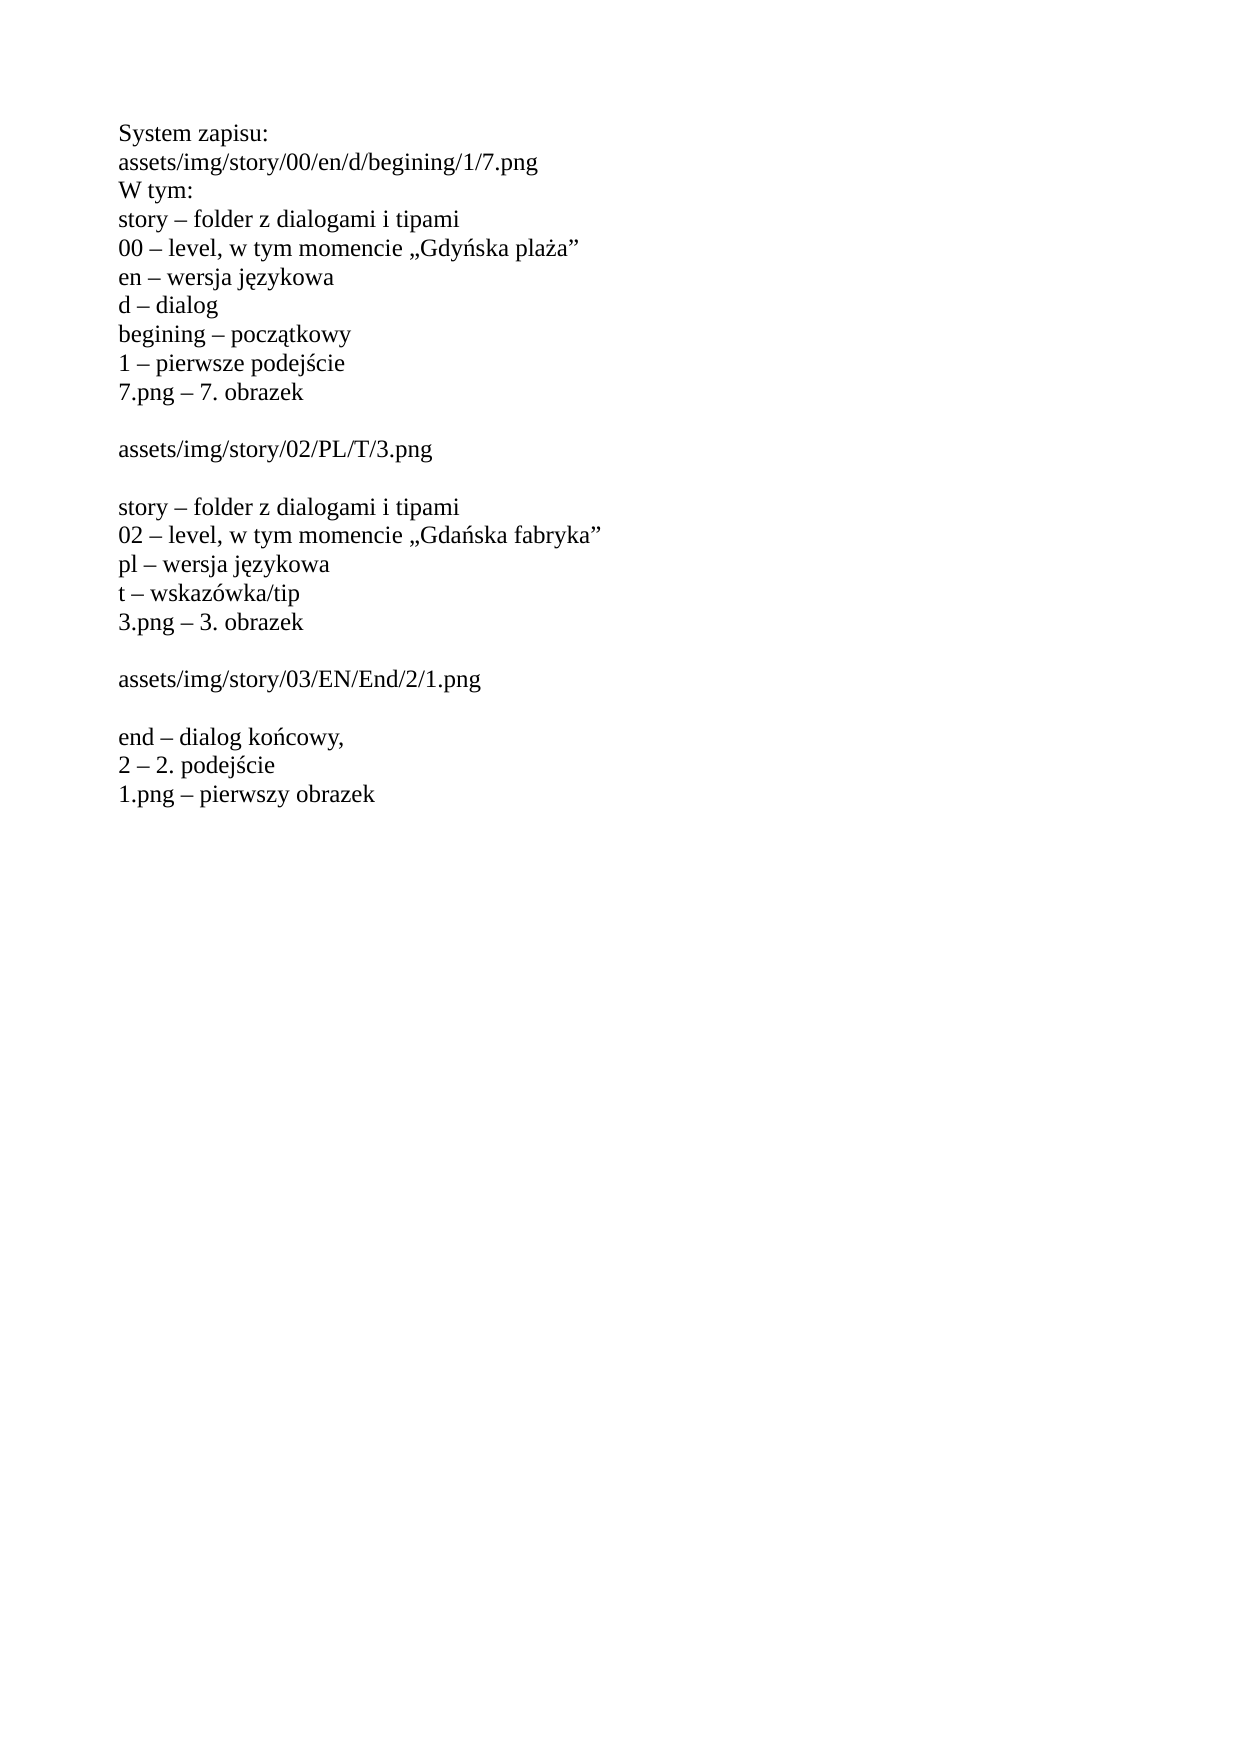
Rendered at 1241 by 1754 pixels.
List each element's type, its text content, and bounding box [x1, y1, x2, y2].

text 1 – pierwsze podejście [118, 348, 1122, 377]
text 02 – level, w tym momencie „Gdańska fabryka” [118, 521, 1122, 549]
text end – dialog końcowy, [118, 722, 1122, 751]
text 3.png – 3. obrazek [118, 607, 1122, 636]
text W tym: [118, 176, 1122, 204]
text begining – początkowy [118, 319, 1122, 348]
text System zapisu: [118, 118, 1122, 147]
text assets/img/story/02/PL/T/3.png [118, 434, 1122, 463]
text en – wersja językowa [118, 262, 1122, 291]
text 00 – level, w tym momencie „Gdyńska plaża” [118, 233, 1122, 262]
text story – folder z dialogami i tipami [118, 204, 1122, 233]
text story – folder z dialogami i tipami [118, 492, 1122, 521]
text d – dialog [118, 291, 1122, 319]
text 7.png – 7. obrazek [118, 377, 1122, 406]
text 1.png – pierwszy obrazek [118, 779, 1122, 808]
text assets/img/story/00/en/d/begining/1/7.png [118, 147, 1122, 176]
text pl – wersja językowa [118, 549, 1122, 578]
text assets/img/story/03/EN/End/2/1.png [118, 664, 1122, 693]
text 2 – 2. podejście [118, 751, 1122, 779]
text t – wskazówka/tip [118, 578, 1122, 607]
